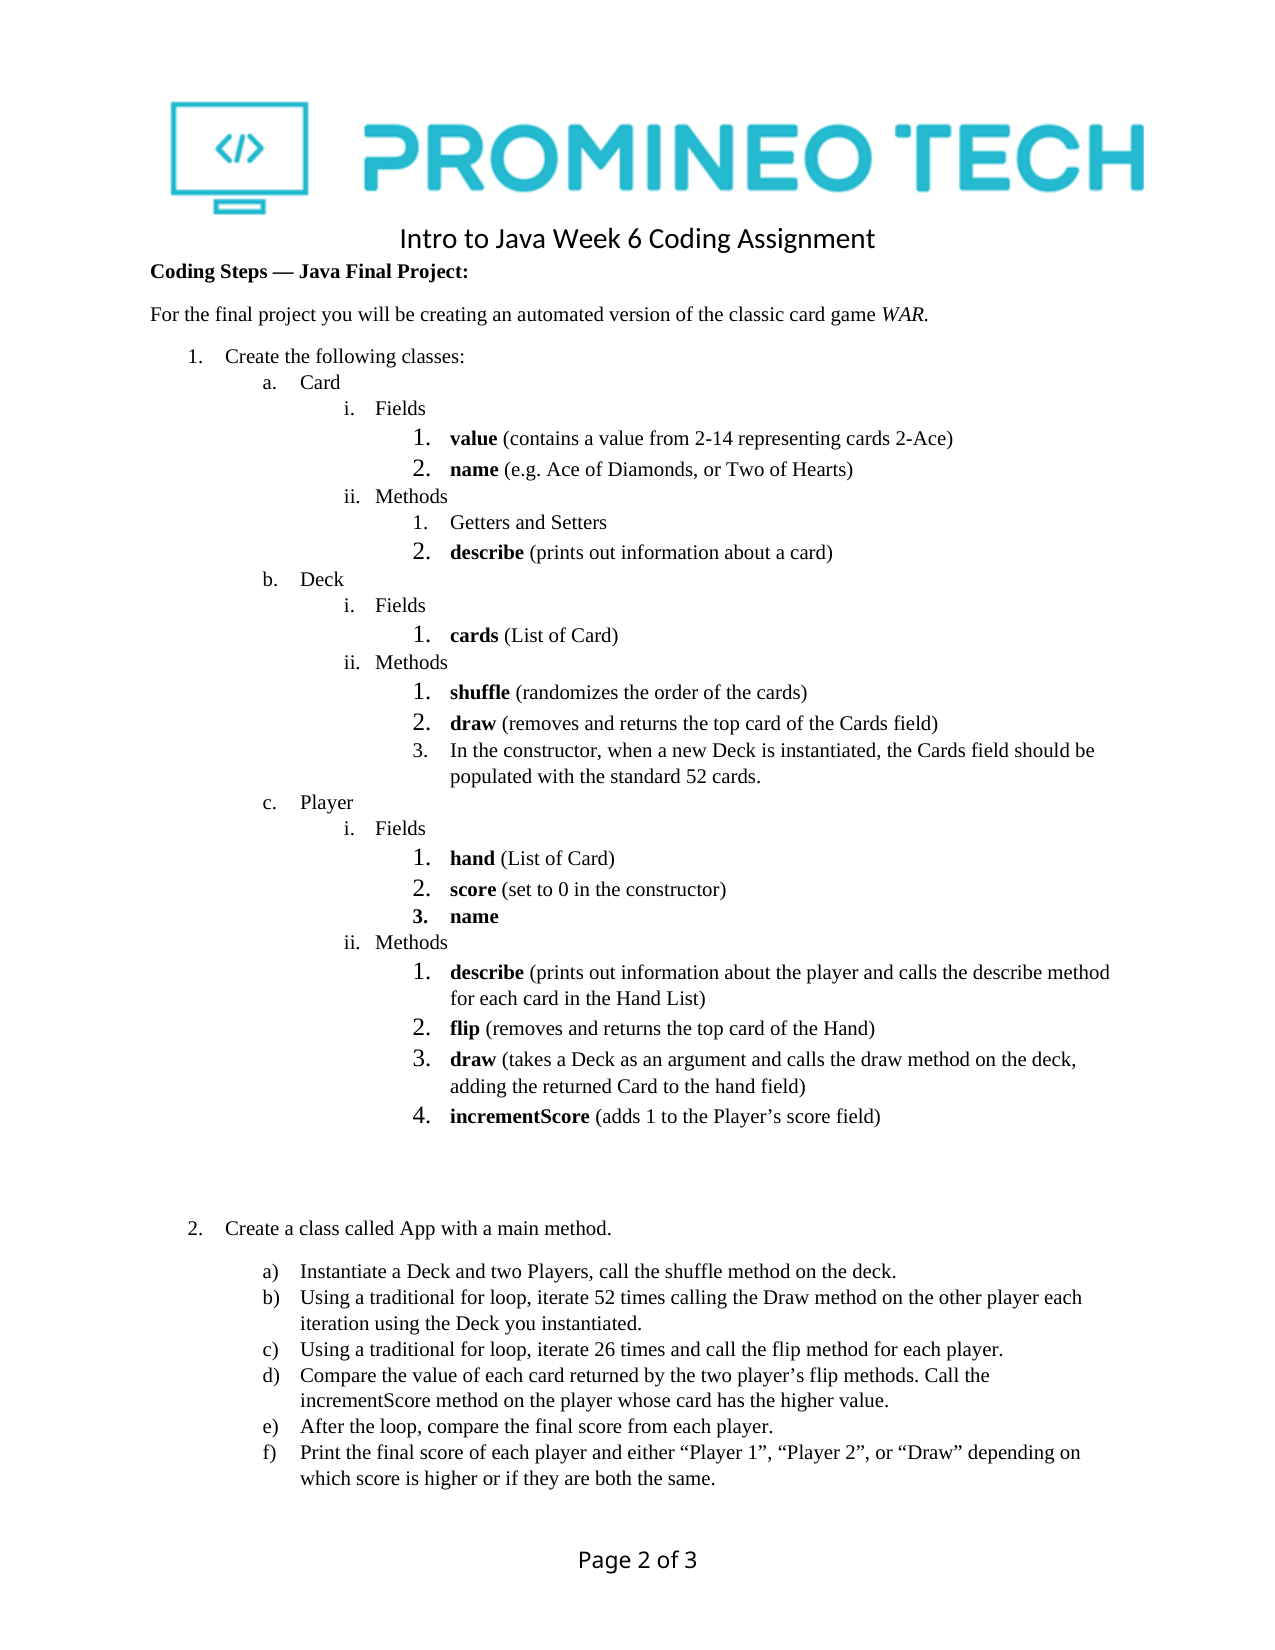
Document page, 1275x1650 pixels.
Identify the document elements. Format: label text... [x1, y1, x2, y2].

list value (contains a value from 2-14 representing cards 2-Ace) [412, 422, 1125, 451]
text For the final project you will be creating an automated version of the classic card game WAR. [150, 302, 1125, 326]
list Using a traditional for loop, iterate 26 times and call the flip method for each player. [262, 1337, 1125, 1361]
list Print the final score of each player and either “Player 1”, “Player 2”, or “Draw” depending on which score is higher or if they are both the same. [262, 1440, 1125, 1490]
list After the loop, compare the final score from each player. [262, 1414, 1125, 1438]
list Getters and Setters [412, 510, 1125, 534]
text Coding Steps — Java Final Project: [150, 259, 1125, 283]
list incrementScore (adds 1 to the Player’s score field) [412, 1100, 1125, 1129]
list describe (prints out information about a card) [412, 536, 1125, 565]
list draw (takes a Deck as an argument and calls the draw method on the deck, adding the returned Card to the hand field) [412, 1043, 1125, 1098]
list In the constructor, when a new Deck is instantiated, the Cards field should be populated with the standard 52 cards. [412, 738, 1125, 788]
list shuffle (randomizes the order of the cards) [412, 676, 1125, 705]
list flip (removes and returns the top card of the Hand) [412, 1012, 1125, 1041]
list Fields [344, 816, 1125, 840]
list Fields [344, 396, 1125, 420]
list Methods [344, 930, 1125, 954]
list Create a class called App with a main method. [187, 1216, 1125, 1240]
list Card [262, 370, 1125, 394]
list name [412, 904, 1125, 928]
list cards (List of Card) [412, 619, 1125, 648]
list hand (List of Card) [412, 842, 1125, 871]
list Player [262, 790, 1125, 814]
list describe (prints out information about the player and calls the describe method for each card in the Hand List) [412, 956, 1125, 1010]
picture [168, 100, 1144, 218]
list Fields [344, 593, 1125, 617]
list Deck [262, 567, 1125, 591]
list Compare the value of each card returned by the two player’s flip methods. Call the incrementScore method on the player whose card has the higher value. [262, 1362, 1125, 1412]
list Using a traditional for loop, iterate 52 times calling the Draw method on the other player each iteration using the Deck you instantiated. [262, 1285, 1125, 1335]
list draw (removes and returns the top card of the Cards field) [412, 707, 1125, 736]
list Methods [344, 650, 1125, 674]
list Instantiate a Deck and two Players, call the shuffle method on the deck. [262, 1259, 1125, 1283]
list Methods [344, 484, 1125, 508]
list score (set to 0 in the constructor) [412, 873, 1125, 902]
list name (e.g. Ace of Diamonds, or Two of Hearts) [412, 453, 1125, 482]
list Create the following classes: [187, 344, 1125, 368]
